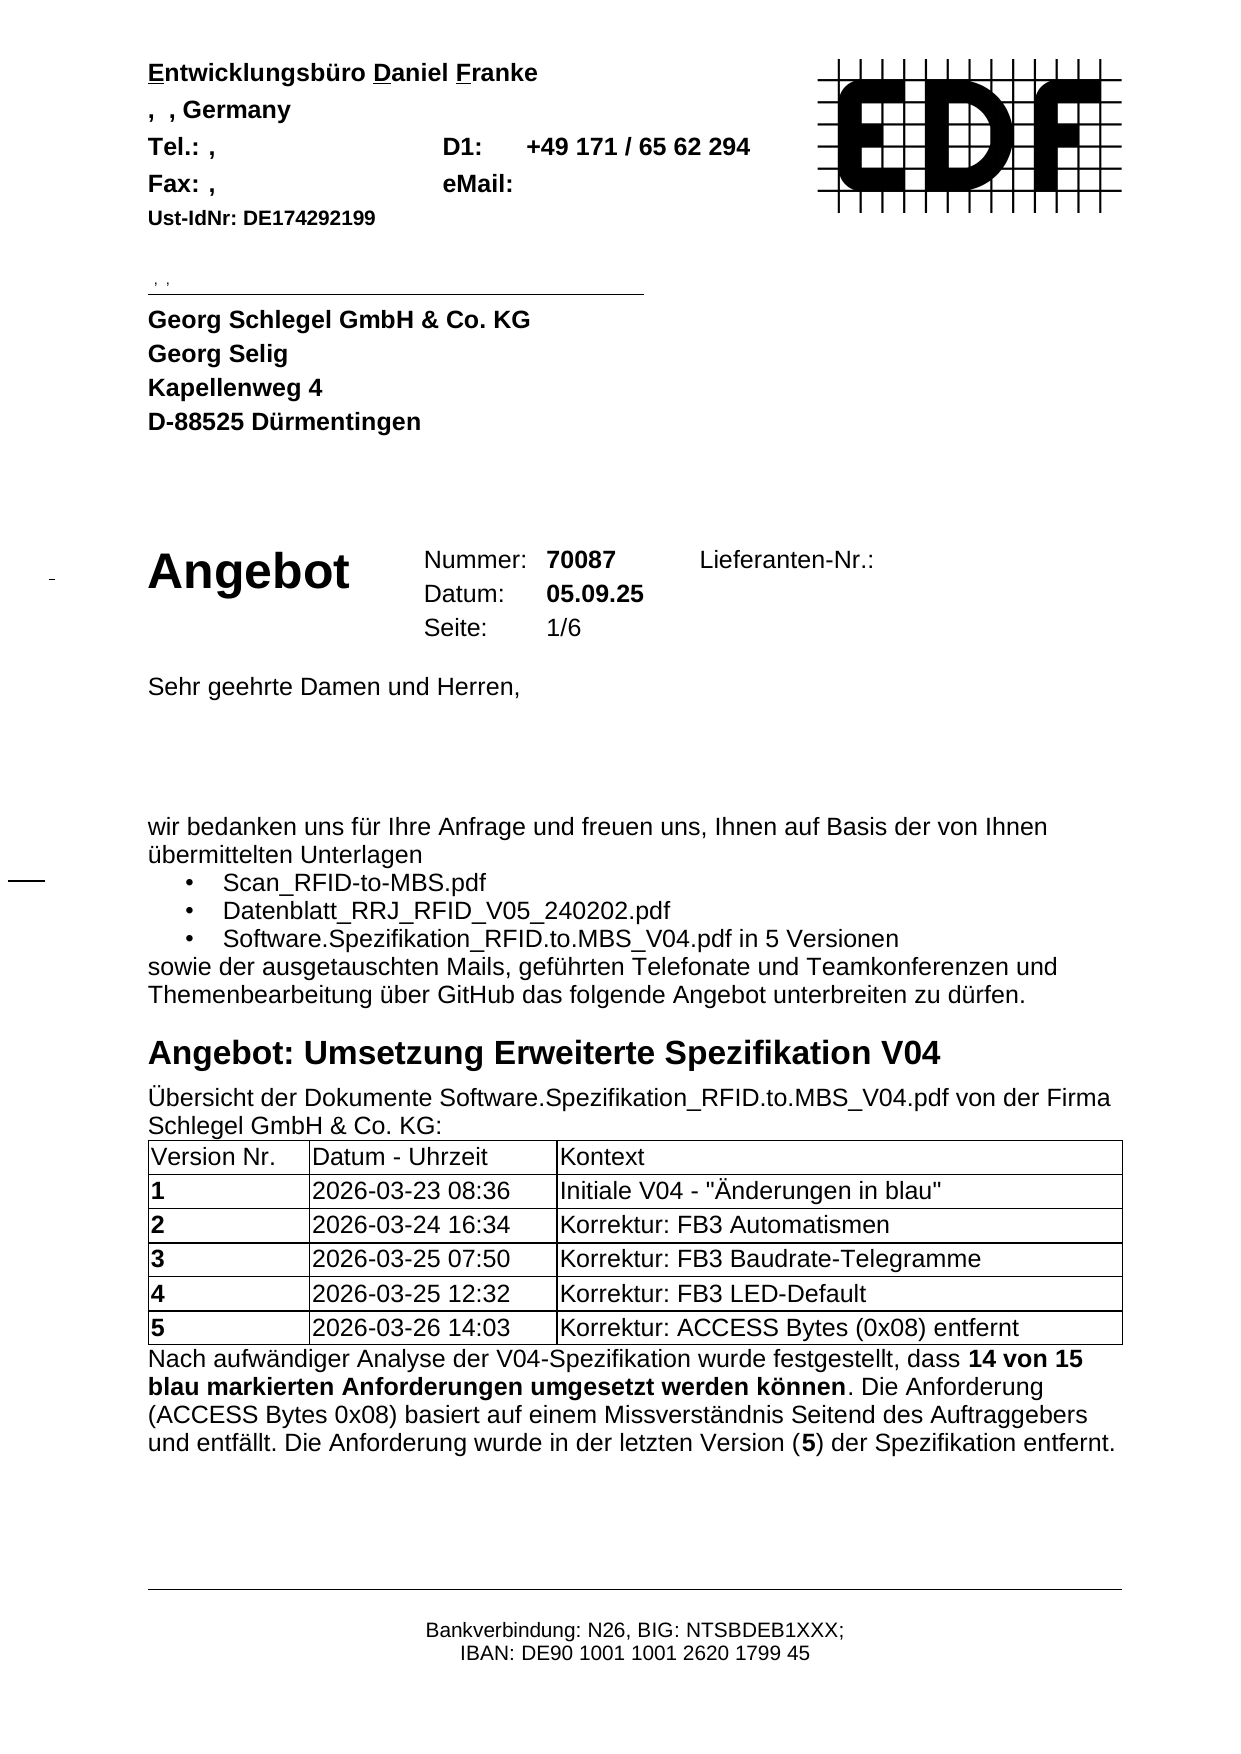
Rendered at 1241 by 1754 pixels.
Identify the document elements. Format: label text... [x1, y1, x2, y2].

text Kapellenweg 4 [148, 374, 644, 402]
text Georg Schlegel GmbH & Co. KG [148, 306, 644, 333]
table_cell 5 [149, 1312, 309, 1344]
table_cell [696, 611, 923, 645]
table_cell 3 [149, 1244, 309, 1276]
table_cell 05.09.25 [543, 577, 696, 611]
list Scan_RFID-to-MBS.pdf [185, 869, 1122, 897]
text Wiesenstraße 1, 78166 Donaueschingen, Germany [148, 96, 817, 124]
table_cell Datum: [421, 577, 543, 611]
table_cell Korrektur: FB3 Baudrate-Telegramme [558, 1244, 1122, 1276]
text Fax: +49 771 8989420, eMail: franke@edf-online.de [148, 170, 817, 198]
list Datenblatt_RRJ_RFID_V05_240202.pdf [185, 897, 1122, 925]
subtitle Angebot: Umsetzung Erweiterte Spezifikation V04 [148, 1034, 1122, 1072]
table_header Kontext [558, 1141, 1122, 1174]
table_header Lieferanten-Nr.: [696, 543, 923, 577]
table_header Version Nr. [149, 1141, 309, 1174]
table_header Angebot [148, 543, 421, 645]
text Ust-IdNr: DE174292199 [148, 207, 1122, 230]
text Sehr geehrte Damen und Herren, [148, 673, 1122, 701]
text Nach aufwändiger Analyse der V04-Spezifikation wurde festgestellt, dass 14 von 15 blau markierten Anforderungen umgesetzt werden können. Die Anforderung (ACCESS Bytes 0x08) basiert auf einem Missverständnis Seitend des Auftraggebers und entfällt. Die Anforderung wurde in der letzten Version (5) der Spezifikation entfernt. [148, 1345, 1122, 1457]
text D-88525 Dürmentingen [148, 408, 644, 436]
table_header Nummer: [421, 543, 543, 577]
text wir bedanken uns für Ihre Anfrage und freuen uns, Ihnen auf Basis der von Ihnen übermittelten Unterlagen [148, 813, 1122, 869]
table_cell [696, 577, 923, 611]
text Entwicklungsbüro Daniel Fanke, Wiesenstraße 1, 78166 Donaueschingen [148, 266, 644, 294]
text Übersicht der Dokumente Software.Spezifikation_RFID.to.MBS_V04.pdf von der Firma Schlegel GmbH & Co. KG: [148, 1084, 1122, 1140]
table_cell Korrektur: ACCESS Bytes (0x08) entfernt [558, 1312, 1122, 1344]
table_cell 2026-03-25 12:32 [310, 1277, 556, 1310]
table_cell 2026-03-25 07:50 [310, 1244, 556, 1276]
text Entwicklungsbüro Daniel Franke [148, 59, 817, 87]
table_header Datum - Uhrzeit [310, 1141, 556, 1174]
table_header 70087 [543, 543, 696, 577]
table_cell 2 [149, 1209, 309, 1242]
table_cell 2026-03-23 08:36 [310, 1175, 556, 1208]
table_cell 4 [149, 1277, 309, 1310]
table_cell Seite: [421, 611, 543, 645]
table_cell 2026-03-26 14:03 [310, 1312, 556, 1344]
table_cell Korrektur: FB3 Automatismen [558, 1209, 1122, 1242]
list Software.Spezifikation_RFID.to.MBS_V04.pdf in 5 Versionen [185, 925, 1122, 953]
picture [817, 59, 1122, 213]
table_cell 1/1 [543, 611, 696, 645]
table_cell Korrektur: FB3 LED-Default [558, 1277, 1122, 1310]
table_cell Initiale V04 - "Änderungen in blau" [558, 1175, 1122, 1208]
table_cell [923, 611, 1122, 645]
text Tel.: +49 771 8989486, D1: +49 171 / 65 62 294 [148, 133, 817, 161]
table_cell 1 [149, 1175, 309, 1208]
table_cell 2026-03-24 16:34 [310, 1209, 556, 1242]
text sowie der ausgetauschten Mails, geführten Telefonate und Teamkonferenzen und Themenbearbeitung über GitHub das folgende Angebot unterbreiten zu dürfen. [148, 953, 1122, 1009]
table_cell [923, 577, 1122, 611]
text Georg Selig [148, 340, 644, 368]
table_header [923, 543, 1122, 577]
